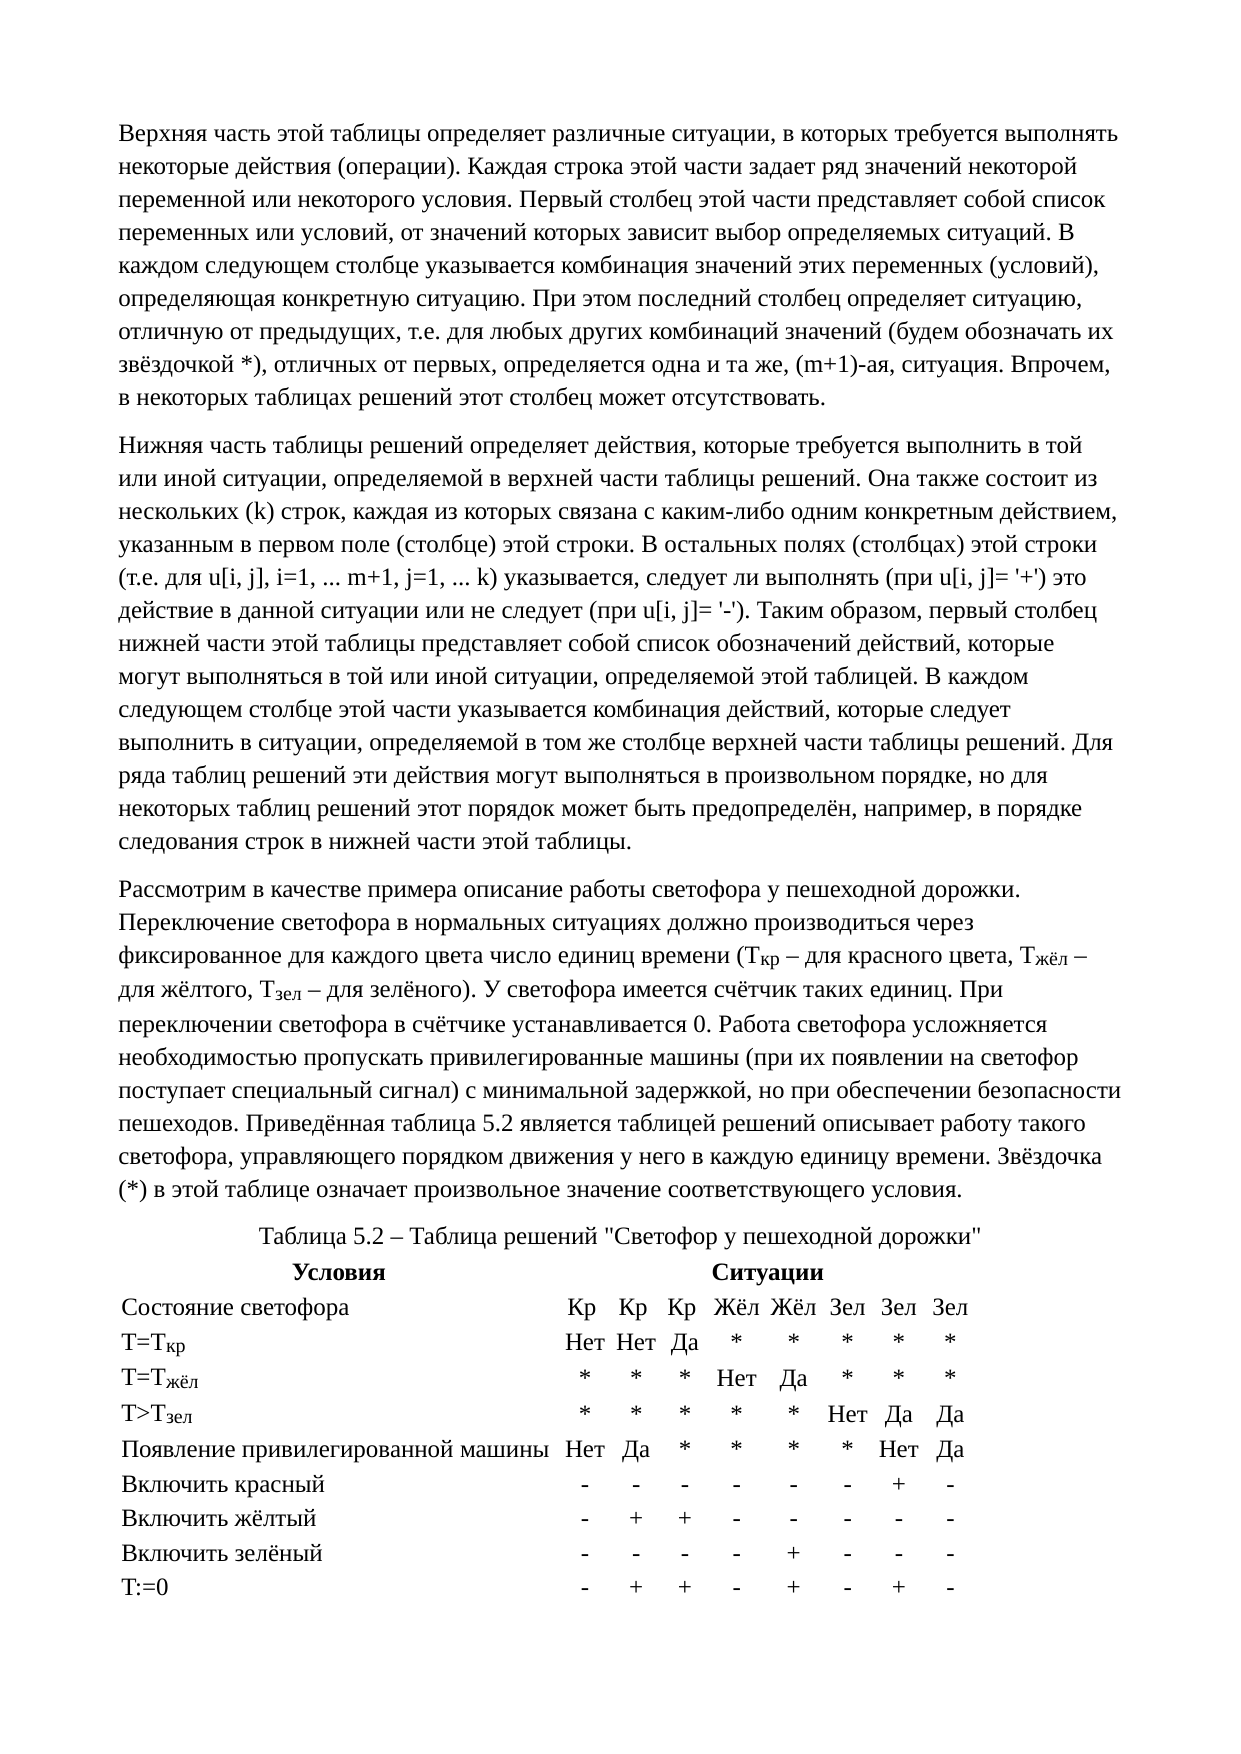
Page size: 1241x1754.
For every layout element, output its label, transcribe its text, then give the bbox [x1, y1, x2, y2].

table_cell * [765, 1395, 822, 1431]
table_cell * [661, 1395, 708, 1431]
table_cell * [822, 1431, 873, 1466]
table_cell * [924, 1324, 976, 1359]
table_cell Появление привилегированной машины [118, 1431, 559, 1466]
table_cell Да [661, 1324, 708, 1359]
table_cell - [924, 1466, 976, 1500]
table_cell - [559, 1500, 610, 1535]
table_cell Зел [873, 1289, 924, 1324]
table_cell T>Tзел [118, 1395, 559, 1431]
table_cell - [610, 1535, 661, 1569]
table_cell * [765, 1324, 822, 1359]
table_cell Кр [559, 1289, 610, 1324]
table_cell - [559, 1466, 610, 1500]
table_cell Включить зелёный [118, 1535, 559, 1569]
table_cell Нет [559, 1431, 610, 1466]
text Рассмотрим в качестве примера описание работы светофора у пешеходной дорожки. Переключение светофора в нормальных ситуациях должно производиться через фиксированное для каждого цвета число единиц времени (Tкр – для красного цвета, Tжёл – для жёлтого, Tзел – для зелёного). У светофора имеется счётчик таких единиц. При переключении светофора в счётчике устанавливается 0. Работа светофора усложняется необходимостью пропускать привилегированные машины (при их появлении на светофор поступает специальный сигнал) с минимальной задержкой, но при обеспечении безопасности пешеходов. Приведённая таблица 5.2 является таблицей решений описывает работу такого светофора, управляющего порядком движения у него в каждую единицу времени. Звёздочка (*) в этой таблице означает произвольное значение соответствующего условия. [118, 874, 1122, 1203]
table_cell * [708, 1431, 765, 1466]
table_cell - [873, 1535, 924, 1569]
table_cell Состояние светофора [118, 1289, 559, 1324]
table_cell + [661, 1500, 708, 1535]
table_cell - [661, 1466, 708, 1500]
table_cell Да [610, 1431, 661, 1466]
table_cell - [559, 1535, 610, 1569]
table_cell T:=0 [118, 1570, 559, 1604]
table_cell * [873, 1324, 924, 1359]
table_cell Нет [822, 1395, 873, 1431]
table_cell Кр [610, 1289, 661, 1324]
table_cell + [661, 1570, 708, 1604]
table_cell Да [765, 1360, 822, 1395]
table_cell T=Tжёл [118, 1360, 559, 1395]
table_cell * [822, 1324, 873, 1359]
table_cell * [661, 1360, 708, 1395]
table_cell + [765, 1535, 822, 1569]
table_cell - [661, 1535, 708, 1569]
table_cell Включить красный [118, 1466, 559, 1500]
table_cell - [708, 1466, 765, 1500]
table_cell - [822, 1500, 873, 1535]
table_cell * [559, 1395, 610, 1431]
table_cell - [610, 1466, 661, 1500]
table_cell Нет [708, 1360, 765, 1395]
text Нижняя часть таблицы решений определяет действия, которые требуется выполнить в той или иной ситуации, определяемой в верхней части таблицы решений. Она также состоит из нескольких (k) строк, каждая из которых связана с каким-либо одним конкретным действием, указанным в первом поле (столбце) этой строки. В остальных полях (столбцах) этой строки (т.е. для u[i, j], i=1, ... m+1, j=1, ... k) указывается, следует ли выполнять (при u[i, j]= '+') это действие в данной ситуации или не следует (при u[i, j]= '-'). Таким образом, первый столбец нижней части этой таблицы представляет собой список обозначений действий, которые могут выполняться в той или иной ситуации, определяемой этой таблицей. В каждом следующем столбце этой части указывается комбинация действий, которые следует выполнить в ситуации, определяемой в том же столбце верхней части таблицы решений. Для ряда таблиц решений эти действия могут выполняться в произвольном порядке, но для некоторых таблиц решений этот порядок может быть предопределён, например, в порядке следования строк в нижней части этой таблицы. [118, 430, 1122, 855]
table_cell Да [924, 1431, 976, 1466]
table_cell - [924, 1535, 976, 1569]
table_cell - [708, 1535, 765, 1569]
table_cell * [610, 1360, 661, 1395]
table_cell Нет [610, 1324, 661, 1359]
table_cell - [765, 1466, 822, 1500]
table_cell - [924, 1500, 976, 1535]
table_cell * [661, 1431, 708, 1466]
table_cell - [765, 1500, 822, 1535]
table_cell Кр [661, 1289, 708, 1324]
table_cell + [765, 1570, 822, 1604]
table_cell - [559, 1570, 610, 1604]
table_cell + [610, 1500, 661, 1535]
table_cell T=Tкр [118, 1324, 559, 1359]
table_cell Нет [873, 1431, 924, 1466]
table_cell Нет [559, 1324, 610, 1359]
table_header Ситуации [559, 1255, 976, 1289]
table_header Условия [118, 1255, 559, 1289]
table_cell + [873, 1570, 924, 1604]
table_cell * [873, 1360, 924, 1395]
table_cell - [822, 1535, 873, 1569]
table_cell * [610, 1395, 661, 1431]
table_cell + [610, 1570, 661, 1604]
table_cell - [924, 1570, 976, 1604]
table_cell * [765, 1431, 822, 1466]
text Верхняя часть этой таблицы определяет различные ситуации, в которых требуется выполнять некоторые действия (операции). Каждая строка этой части задает ряд значений некоторой переменной или некоторого условия. Первый столбец этой части представляет собой список переменных или условий, от значений которых зависит выбор определяемых ситуаций. В каждом следующем столбце указывается комбинация значений этих переменных (условий), определяющая конкретную ситуацию. При этом последний столбец определяет ситуацию, отличную от предыдущих, т.е. для любых других комбинаций значений (будем обозначать их звёздочкой *), отличных от первых, определяется одна и та же, (m+1)-ая, ситуация. Впрочем, в некоторых таблицах решений этот столбец может отсутствовать. [118, 118, 1122, 411]
table_cell Да [873, 1395, 924, 1431]
table_cell * [559, 1360, 610, 1395]
table_cell * [708, 1324, 765, 1359]
table_cell - [873, 1500, 924, 1535]
table_cell Жёл [708, 1289, 765, 1324]
text Таблица 5.2 – Таблица решений "Светофор у пешеходной дорожки" [118, 1221, 1122, 1250]
table_cell - [822, 1570, 873, 1604]
table_cell + [873, 1466, 924, 1500]
table_cell Включить жёлтый [118, 1500, 559, 1535]
table_cell Зел [924, 1289, 976, 1324]
table_cell - [708, 1570, 765, 1604]
table_cell Зел [822, 1289, 873, 1324]
table_cell Да [924, 1395, 976, 1431]
table_cell - [822, 1466, 873, 1500]
table_cell - [708, 1500, 765, 1535]
table_cell * [822, 1360, 873, 1395]
table_cell * [708, 1395, 765, 1431]
table_cell Жёл [765, 1289, 822, 1324]
table_cell * [924, 1360, 976, 1395]
